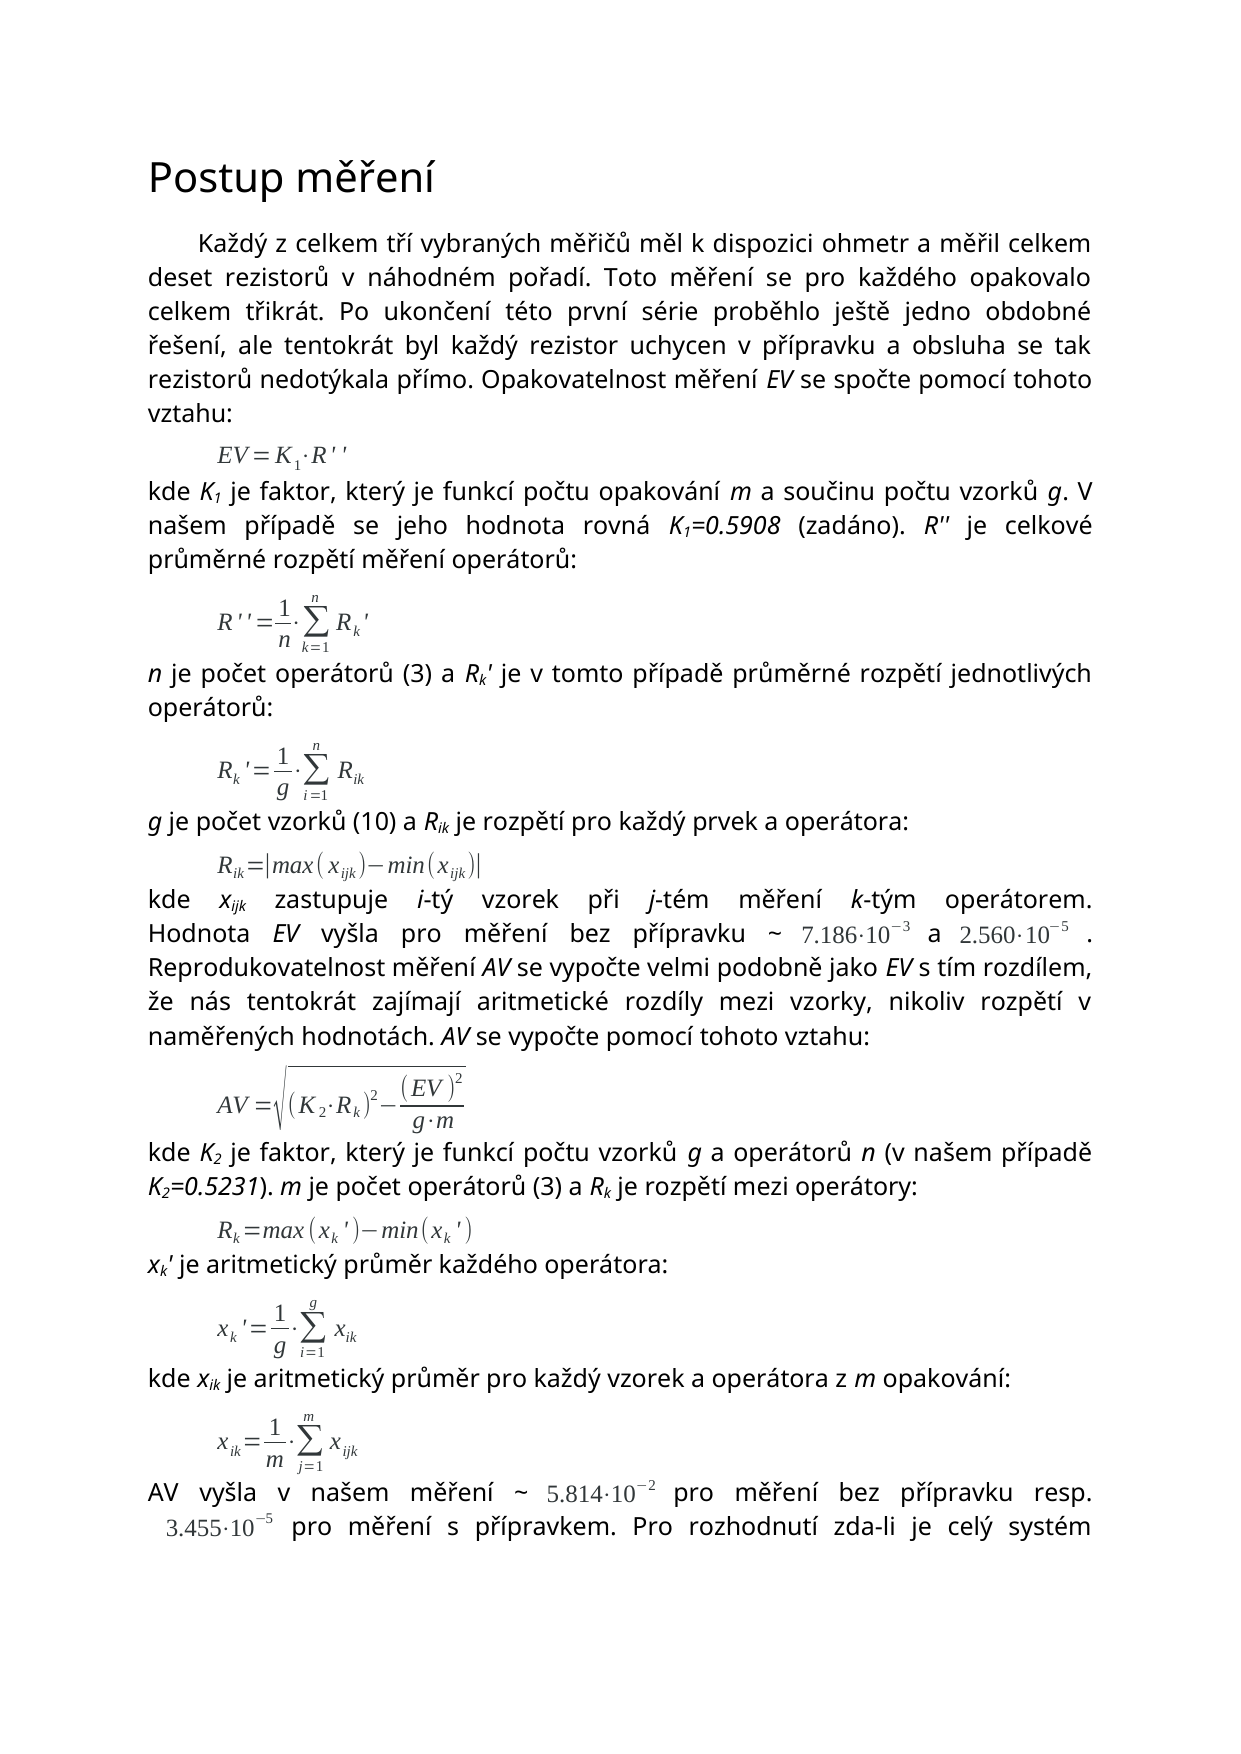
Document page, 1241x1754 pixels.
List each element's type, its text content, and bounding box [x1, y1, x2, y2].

text n je počet operátorů (3) a Rk' je v tomto případě průměrné rozpětí jednotlivých operátorů: [148, 588, 1093, 724]
text xk' je aritmetický průměr každého operátora: [148, 1215, 1093, 1281]
text kde xik je aritmetický průměr pro každý vzorek a operátora z m opakování: [148, 1294, 1093, 1395]
text AV vyšla v našem měření ~pro měření bez přípravku resp.pro měření s přípravkem. Pro rozhodnutí zda-li je celý systém přijatelný však potřebuje vypočítat procentní hodnotu GRR (Gauge Repeatability and Reproducibility). To vypočteme využitím tohoto vztahu: [148, 1408, 1093, 1543]
text kde xijk zastupuje i-tý vzorek při j-tém měření k-tým operátorem. Hodnota EV vyšla pro měření bez přípravku ~a. Reprodukovatelnost měření AV se vypočte velmi podobně jako EV s tím rozdílem, že nás tentokrát zajímají aritmetické rozdíly mezi vzorky, nikoliv rozpětí v naměřených hodnotách. AV se vypočte pomocí tohoto vztahu: [148, 850, 1093, 1052]
text Každý z celkem tří vybraných měřičů měl k dispozici ohmetr a měřil celkem deset rezistorů v náhodném pořadí. Toto měření se pro každého opakovalo celkem třikrát. Po ukončení této první série proběhlo ještě jedno obdobné řešení, ale tentokrát byl každý rezistor uchycen v přípravku a obsluha se tak rezistorů nedotýkala přímo. Opakovatelnost měření EV se spočte pomocí tohoto vztahu: [148, 225, 1093, 430]
text kde K2 je faktor, který je funkcí počtu vzorků g a operátorů n (v našem případě K2=0.5231). m je počet operátorů (3) a Rk je rozpětí mezi operátory: [148, 1065, 1093, 1203]
subtitle Postup měření [148, 148, 1093, 204]
text kde K1 je faktor, který je funkcí počtu opakování m a součinu počtu vzorků g. V našem případě se jeho hodnota rovná K1=0.5908 (zadáno). R'' je celkové průměrné rozpětí měření operátorů: [148, 442, 1093, 576]
text g je počet vzorků (10) a Rik je rozpětí pro každý prvek a operátora: [148, 736, 1093, 837]
